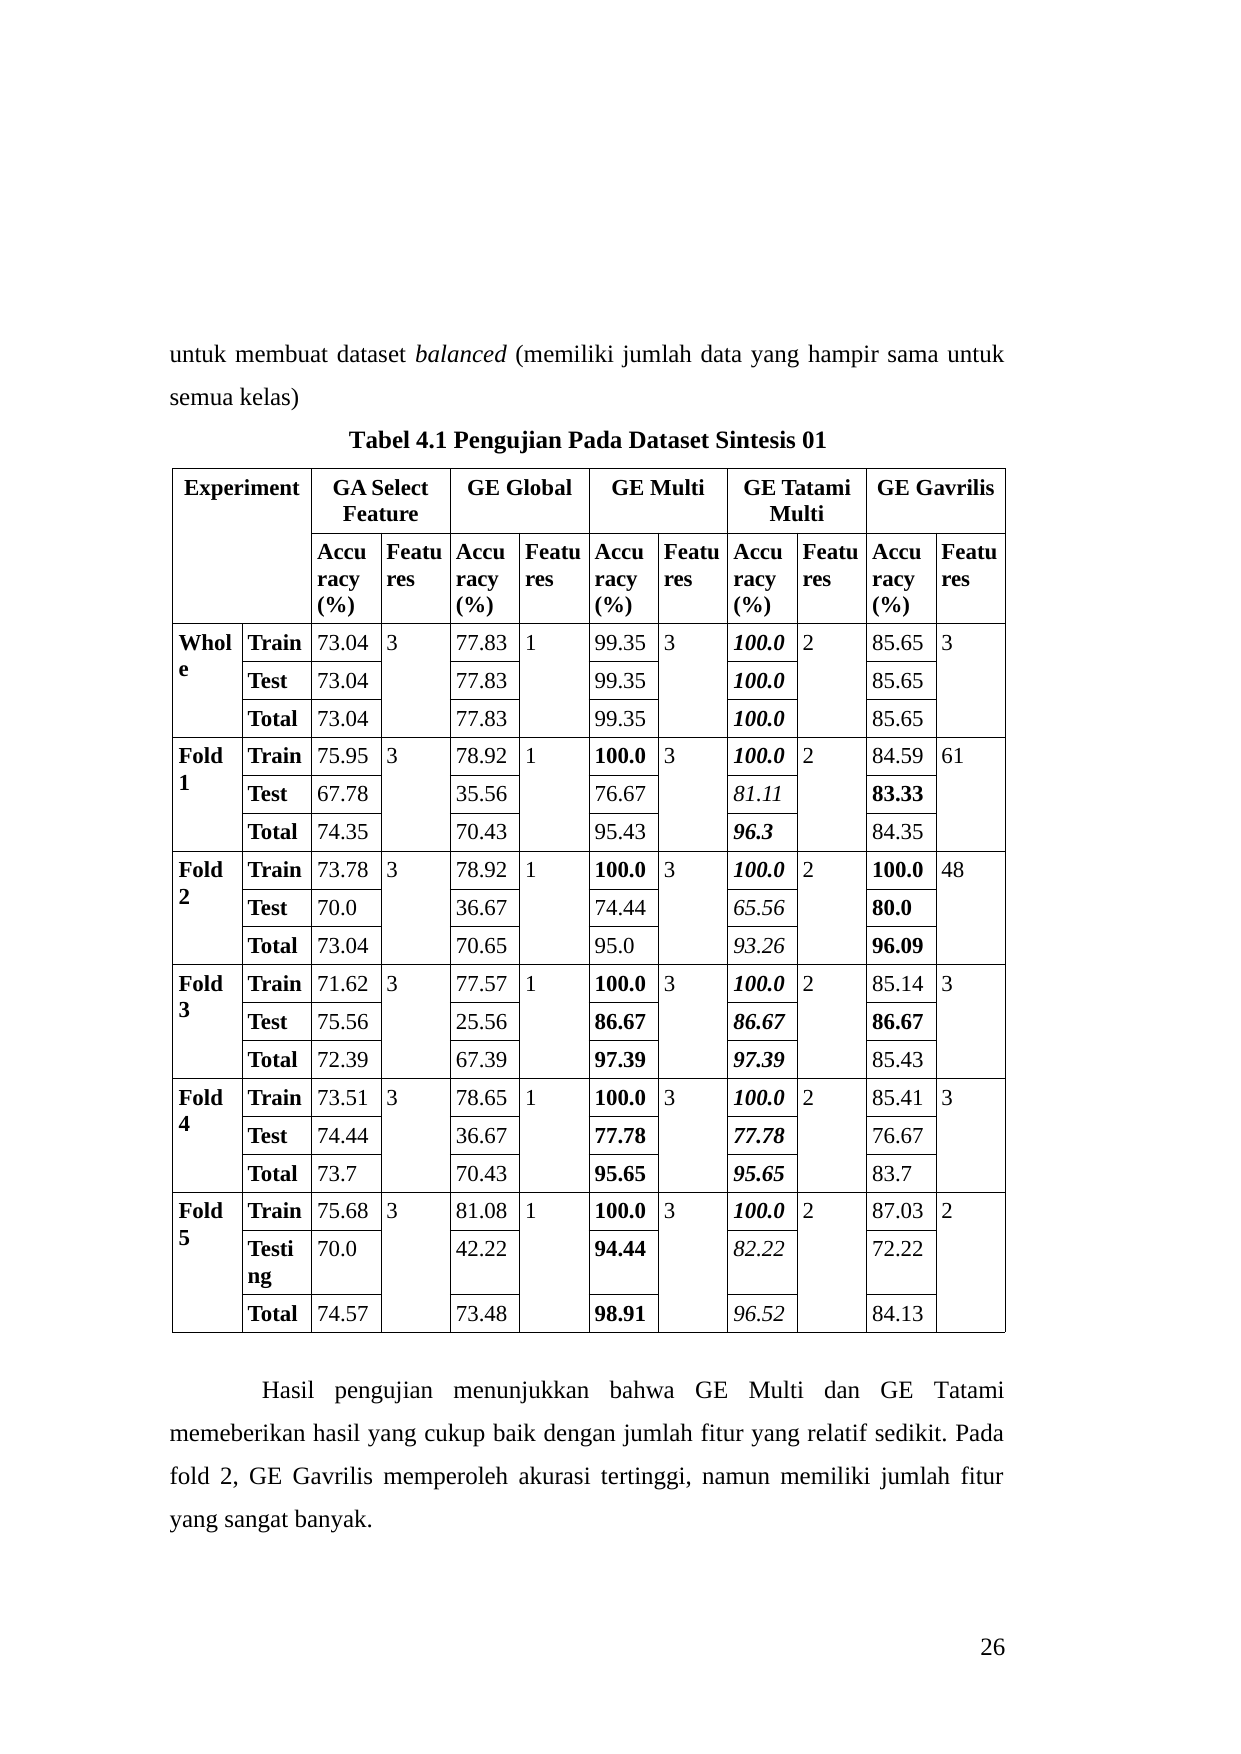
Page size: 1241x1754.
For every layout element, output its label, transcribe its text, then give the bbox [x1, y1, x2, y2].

table_cell 1 [520, 852, 589, 964]
table_header GE Tatami Multi [728, 469, 866, 532]
table_cell 73.7 [312, 1155, 381, 1192]
table_cell 85.65 [867, 624, 936, 661]
table_cell 61 [937, 738, 1005, 851]
table_cell Test [243, 662, 311, 699]
table_cell Total [243, 700, 311, 737]
table_cell 73.04 [312, 927, 381, 964]
table_cell 3 [659, 738, 727, 851]
table_cell 1 [520, 1193, 589, 1332]
table_cell 35.56 [451, 776, 519, 813]
table_cell 99.35 [590, 700, 658, 737]
table_cell 100.0 [867, 852, 936, 888]
table_cell 97.39 [728, 1041, 797, 1078]
table_cell 85.65 [867, 700, 936, 737]
table_cell Total [243, 1295, 311, 1332]
table_cell Fold 3 [173, 965, 242, 1078]
table_cell Test [243, 1003, 311, 1040]
table_cell 77.78 [590, 1117, 658, 1154]
table_cell 2 [798, 624, 866, 737]
table_cell Train [243, 965, 311, 1002]
text Hasil pengujian menunjukkan bahwa GE Multi dan GE Tatami memeberikan hasil yang cukup baik dengan jumlah fitur yang relatif sedikit. Pada fold 2, GE Gavrilis memperoleh akurasi tertinggi, namun memiliki jumlah fitur yang sangat banyak. [169, 1375, 1005, 1533]
table_cell Train [243, 852, 311, 888]
table_cell 100.0 [728, 662, 797, 699]
table_cell Fold 5 [173, 1193, 242, 1332]
table_cell 2 [937, 1193, 1005, 1332]
table_cell Total [243, 1155, 311, 1192]
table_cell 100.0 [590, 738, 658, 775]
table_cell 83.7 [867, 1155, 936, 1192]
table_cell 85.65 [867, 662, 936, 699]
table_cell 77.78 [728, 1117, 797, 1154]
table_cell Total [243, 927, 311, 964]
table_cell 74.44 [590, 890, 658, 926]
table_cell Train [243, 624, 311, 661]
table_header GE Gavrilis [867, 469, 1005, 532]
table_cell Features [937, 534, 1005, 623]
table_header GA Select Feature [312, 469, 450, 532]
table_cell Train [243, 738, 311, 775]
table_cell 97.39 [590, 1041, 658, 1078]
table_cell 95.43 [590, 814, 658, 851]
table_cell 85.43 [867, 1041, 936, 1078]
table_cell 87.03 [867, 1193, 936, 1230]
table_cell 100.0 [728, 852, 797, 888]
table_cell 2 [798, 1079, 866, 1192]
table_cell 76.67 [590, 776, 658, 813]
text untuk membuat dataset balanced (memiliki jumlah data yang hampir sama untuk semua kelas) [169, 339, 1005, 411]
table_cell 86.67 [728, 1003, 797, 1040]
table_cell 70.65 [451, 927, 519, 964]
table_cell 48 [937, 852, 1005, 964]
table_cell 2 [798, 738, 866, 851]
table_cell 84.35 [867, 814, 936, 851]
table_cell 95.65 [728, 1155, 797, 1192]
table_cell 2 [798, 1193, 866, 1332]
table_cell 100.0 [590, 965, 658, 1002]
table_cell 36.67 [451, 890, 519, 926]
table_cell 67.78 [312, 776, 381, 813]
table_cell 100.0 [590, 1193, 658, 1230]
table_cell 99.35 [590, 624, 658, 661]
table_cell Accuracy (%) [728, 534, 797, 623]
table_cell 3 [382, 965, 450, 1078]
table_cell 3 [382, 738, 450, 851]
table_cell 100.0 [590, 852, 658, 888]
table_cell 36.67 [451, 1117, 519, 1154]
table_cell 70.43 [451, 1155, 519, 1192]
table_cell Accuracy (%) [312, 534, 381, 623]
table_cell 83.33 [867, 776, 936, 813]
table_cell 84.59 [867, 738, 936, 775]
table_header GE Multi [590, 469, 727, 532]
table_cell 73.48 [451, 1295, 519, 1332]
table_cell 77.83 [451, 662, 519, 699]
table_cell 74.44 [312, 1117, 381, 1154]
table_cell 3 [659, 624, 727, 737]
table_cell 80.0 [867, 890, 936, 926]
table_cell 73.04 [312, 700, 381, 737]
table_cell Total [243, 814, 311, 851]
table_cell 1 [520, 1079, 589, 1192]
table_cell 72.39 [312, 1041, 381, 1078]
table_cell 98.91 [590, 1295, 658, 1332]
table_cell 93.26 [728, 927, 797, 964]
table_cell 74.35 [312, 814, 381, 851]
table_cell Fold 4 [173, 1079, 242, 1192]
text Tabel 4.1 Pengujian Pada Dataset Sintesis 01 [169, 425, 1005, 454]
table_cell 72.22 [867, 1231, 936, 1294]
table_cell Test [243, 1117, 311, 1154]
table_cell 75.56 [312, 1003, 381, 1040]
table_cell Features [798, 534, 866, 623]
table_cell Features [520, 534, 589, 623]
table_cell 3 [382, 1193, 450, 1332]
table_cell 95.65 [590, 1155, 658, 1192]
table_header GE Global [451, 469, 589, 532]
table_cell 86.67 [590, 1003, 658, 1040]
table_cell 3 [382, 624, 450, 737]
table_cell 1 [520, 738, 589, 851]
table_cell 73.78 [312, 852, 381, 888]
table_cell 73.04 [312, 662, 381, 699]
table_cell Features [382, 534, 450, 623]
table_cell 3 [382, 852, 450, 964]
table_cell 71.62 [312, 965, 381, 1002]
table_cell 3 [659, 852, 727, 964]
table_cell Fold 1 [173, 738, 242, 851]
table_cell Accuracy (%) [867, 534, 936, 623]
table_cell 77.83 [451, 624, 519, 661]
table_cell 3 [937, 624, 1005, 737]
table_cell 85.41 [867, 1079, 936, 1116]
table_cell 94.44 [590, 1231, 658, 1294]
table_cell 42.22 [451, 1231, 519, 1294]
table_cell 77.57 [451, 965, 519, 1002]
table_cell 100.0 [728, 1079, 797, 1116]
table_cell 2 [798, 852, 866, 964]
table_cell 3 [659, 1079, 727, 1192]
table_cell 3 [937, 1079, 1005, 1192]
table_cell 25.56 [451, 1003, 519, 1040]
table_cell 75.95 [312, 738, 381, 775]
table_cell 81.08 [451, 1193, 519, 1230]
table_cell 78.65 [451, 1079, 519, 1116]
table_cell 100.0 [728, 738, 797, 775]
table_cell 95.0 [590, 927, 658, 964]
table_cell 67.39 [451, 1041, 519, 1078]
table_cell 100.0 [590, 1079, 658, 1116]
table_cell Whole [173, 624, 242, 737]
table_cell Fold 2 [173, 852, 242, 964]
table_cell 74.57 [312, 1295, 381, 1332]
table_cell 99.35 [590, 662, 658, 699]
table_cell Accuracy (%) [590, 534, 658, 623]
table_cell 78.92 [451, 738, 519, 775]
table_cell Total [243, 1041, 311, 1078]
table_cell 65.56 [728, 890, 797, 926]
table_cell Test [243, 890, 311, 926]
table_cell 1 [520, 624, 589, 737]
table_cell Accuracy (%) [451, 534, 519, 623]
table_cell 3 [659, 1193, 727, 1332]
table_cell 96.3 [728, 814, 797, 851]
table_cell 81.11 [728, 776, 797, 813]
table_cell 76.67 [867, 1117, 936, 1154]
table_cell 73.51 [312, 1079, 381, 1116]
table_cell Features [659, 534, 727, 623]
table_cell 75.68 [312, 1193, 381, 1230]
table_cell 96.52 [728, 1295, 797, 1332]
table_header Experiment [173, 469, 311, 623]
table_cell 100.0 [728, 624, 797, 661]
table_cell 85.14 [867, 965, 936, 1002]
table_cell 3 [382, 1079, 450, 1192]
table_cell 3 [937, 965, 1005, 1078]
table_cell 82.22 [728, 1231, 797, 1294]
table_cell 78.92 [451, 852, 519, 888]
table_cell Train [243, 1079, 311, 1116]
table_cell 100.0 [728, 700, 797, 737]
table_cell 70.43 [451, 814, 519, 851]
table_cell 70.0 [312, 890, 381, 926]
table_cell 84.13 [867, 1295, 936, 1332]
table_cell 73.04 [312, 624, 381, 661]
table_cell Test [243, 776, 311, 813]
table_cell 70.0 [312, 1231, 381, 1294]
table_cell 100.0 [728, 965, 797, 1002]
table_cell 1 [520, 965, 589, 1078]
table_cell 86.67 [867, 1003, 936, 1040]
table_cell 96.09 [867, 927, 936, 964]
table_cell 2 [798, 965, 866, 1078]
table_cell Train [243, 1193, 311, 1230]
table_cell 77.83 [451, 700, 519, 737]
table_cell 3 [659, 965, 727, 1078]
table_cell 100.0 [728, 1193, 797, 1230]
table_cell Testing [243, 1231, 311, 1294]
